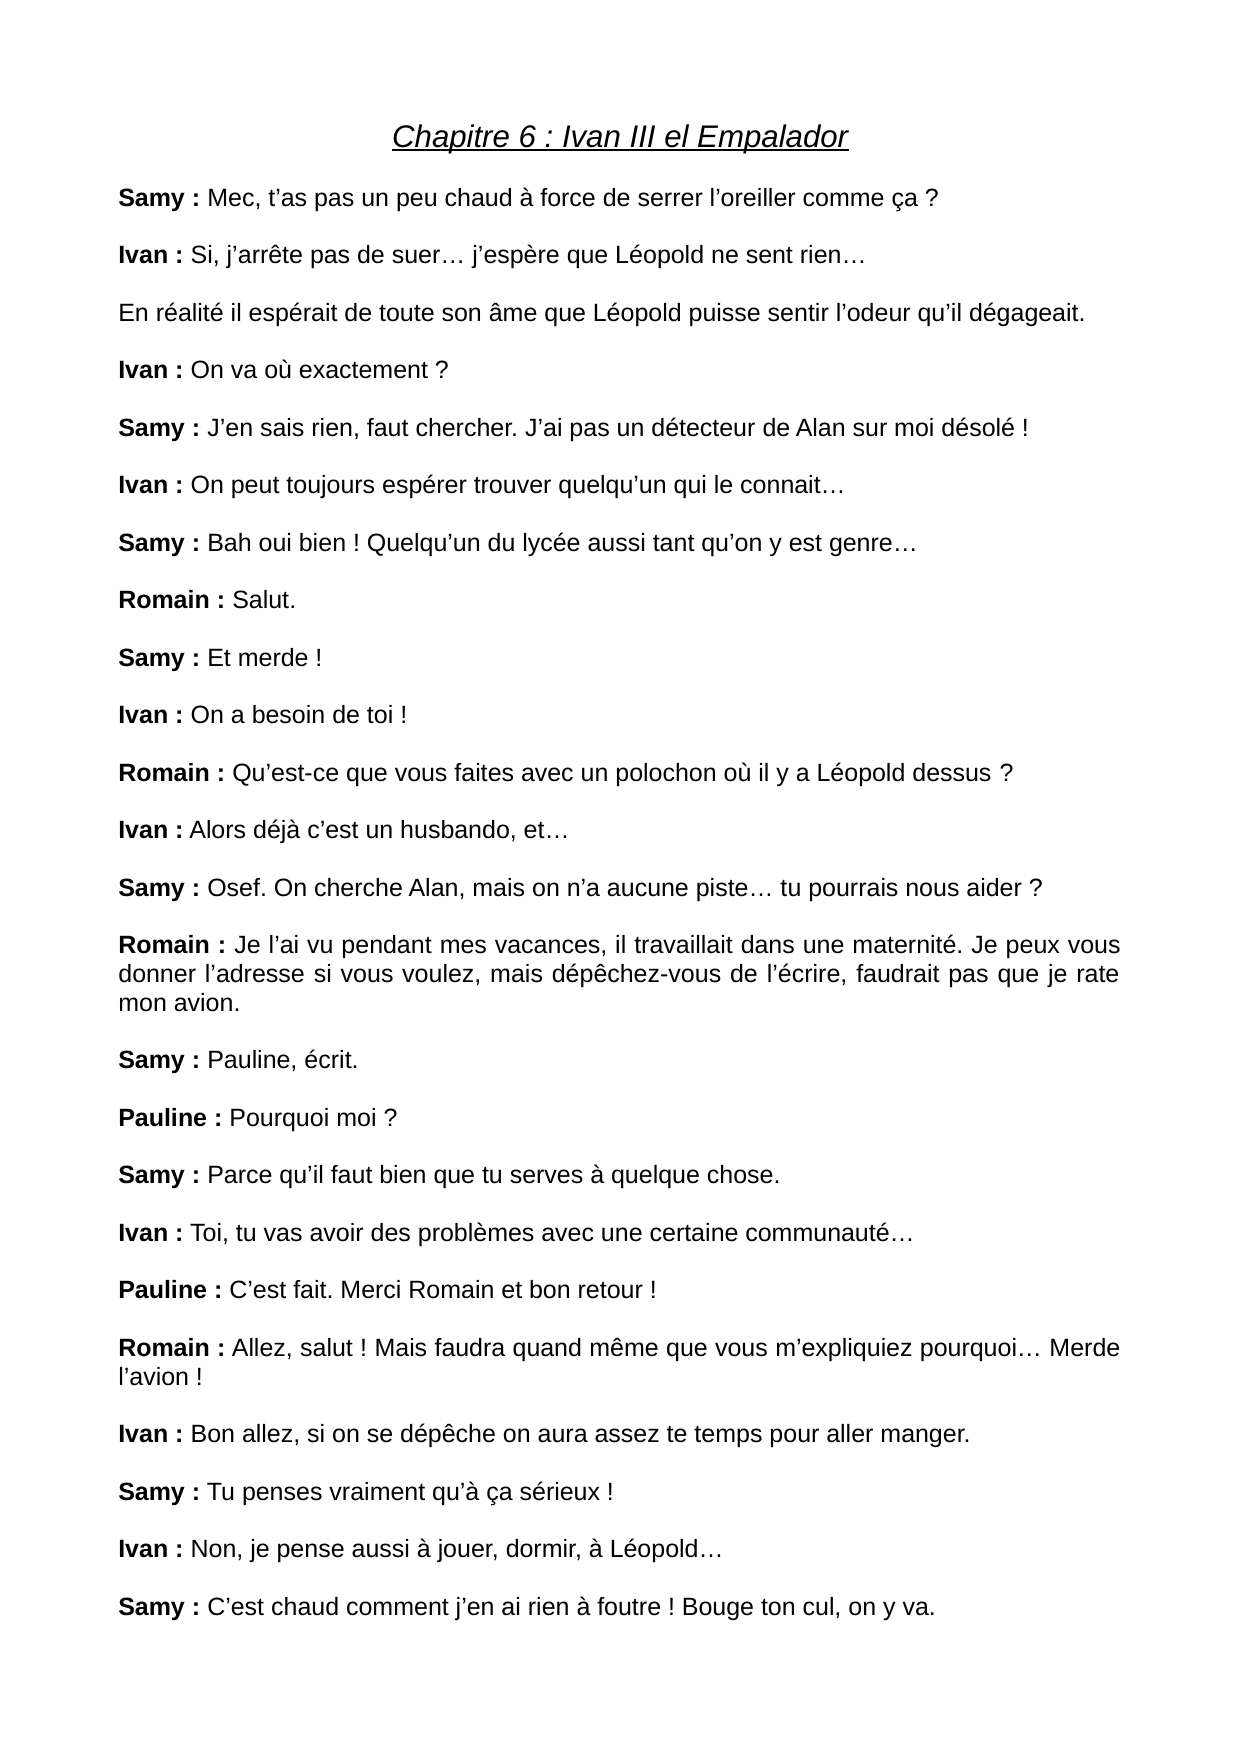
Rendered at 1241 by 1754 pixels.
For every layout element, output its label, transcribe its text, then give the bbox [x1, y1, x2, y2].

text Samy : Et merde ! [118, 643, 1122, 672]
text Pauline : Pourquoi moi ? [118, 1103, 1122, 1132]
text Romain : Qu’est-ce que vous faites avec un polochon où il y a Léopold dessus ? [118, 758, 1122, 787]
text En réalité il espérait de toute son âme que Léopold puisse sentir l’odeur qu’il dégageait. [118, 298, 1122, 327]
text Pauline : C’est fait. Merci Romain et bon retour ! [118, 1275, 1122, 1304]
text Ivan : Si, j’arrête pas de suer… j’espère que Léopold ne sent rien… [118, 240, 1122, 269]
text Ivan : Toi, tu vas avoir des problèmes avec une certaine communauté… [118, 1218, 1122, 1247]
text Samy : J’en sais rien, faut chercher. J’ai pas un détecteur de Alan sur moi désolé ! [118, 413, 1122, 442]
text Ivan : On a besoin de toi ! [118, 700, 1122, 729]
text Ivan : Non, je pense aussi à jouer, dormir, à Léopold… [118, 1534, 1122, 1563]
text Samy : Osef. On cherche Alan, mais on n’a aucune piste… tu pourrais nous aider ? [118, 873, 1122, 902]
text Chapitre 6 : Ivan III el Empalador [118, 118, 1122, 154]
text Samy : Tu penses vraiment qu’à ça sérieux ! [118, 1477, 1122, 1505]
text Samy : Pauline, écrit. [118, 1045, 1122, 1074]
text Ivan : On va où exactement ? [118, 355, 1122, 384]
text Samy : C’est chaud comment j’en ai rien à foutre ! Bouge ton cul, on y va. [118, 1592, 1122, 1620]
text Romain : Salut. [118, 585, 1122, 614]
text Ivan : Bon allez, si on se dépêche on aura assez te temps pour aller manger. [118, 1419, 1122, 1448]
text Samy : Parce qu’il faut bien que tu serves à quelque chose. [118, 1160, 1122, 1189]
text Romain : Allez, salut ! Mais faudra quand même que vous m’expliquiez pourquoi… Merde l’avion ! [118, 1333, 1122, 1390]
text Romain : Je l’ai vu pendant mes vacances, il travaillait dans une maternité. Je peux vous donner l’adresse si vous voulez, mais dépêchez-vous de l’écrire, faudrait pas que je rate mon avion. [118, 930, 1122, 1017]
text Ivan : Alors déjà c’est un husbando, et… [118, 815, 1122, 844]
text Samy : Mec, t’as pas un peu chaud à force de serrer l’oreiller comme ça ? [118, 183, 1122, 212]
text Samy : Bah oui bien ! Quelqu’un du lycée aussi tant qu’on y est genre… [118, 528, 1122, 557]
text Ivan : On peut toujours espérer trouver quelqu’un qui le connait… [118, 470, 1122, 499]
